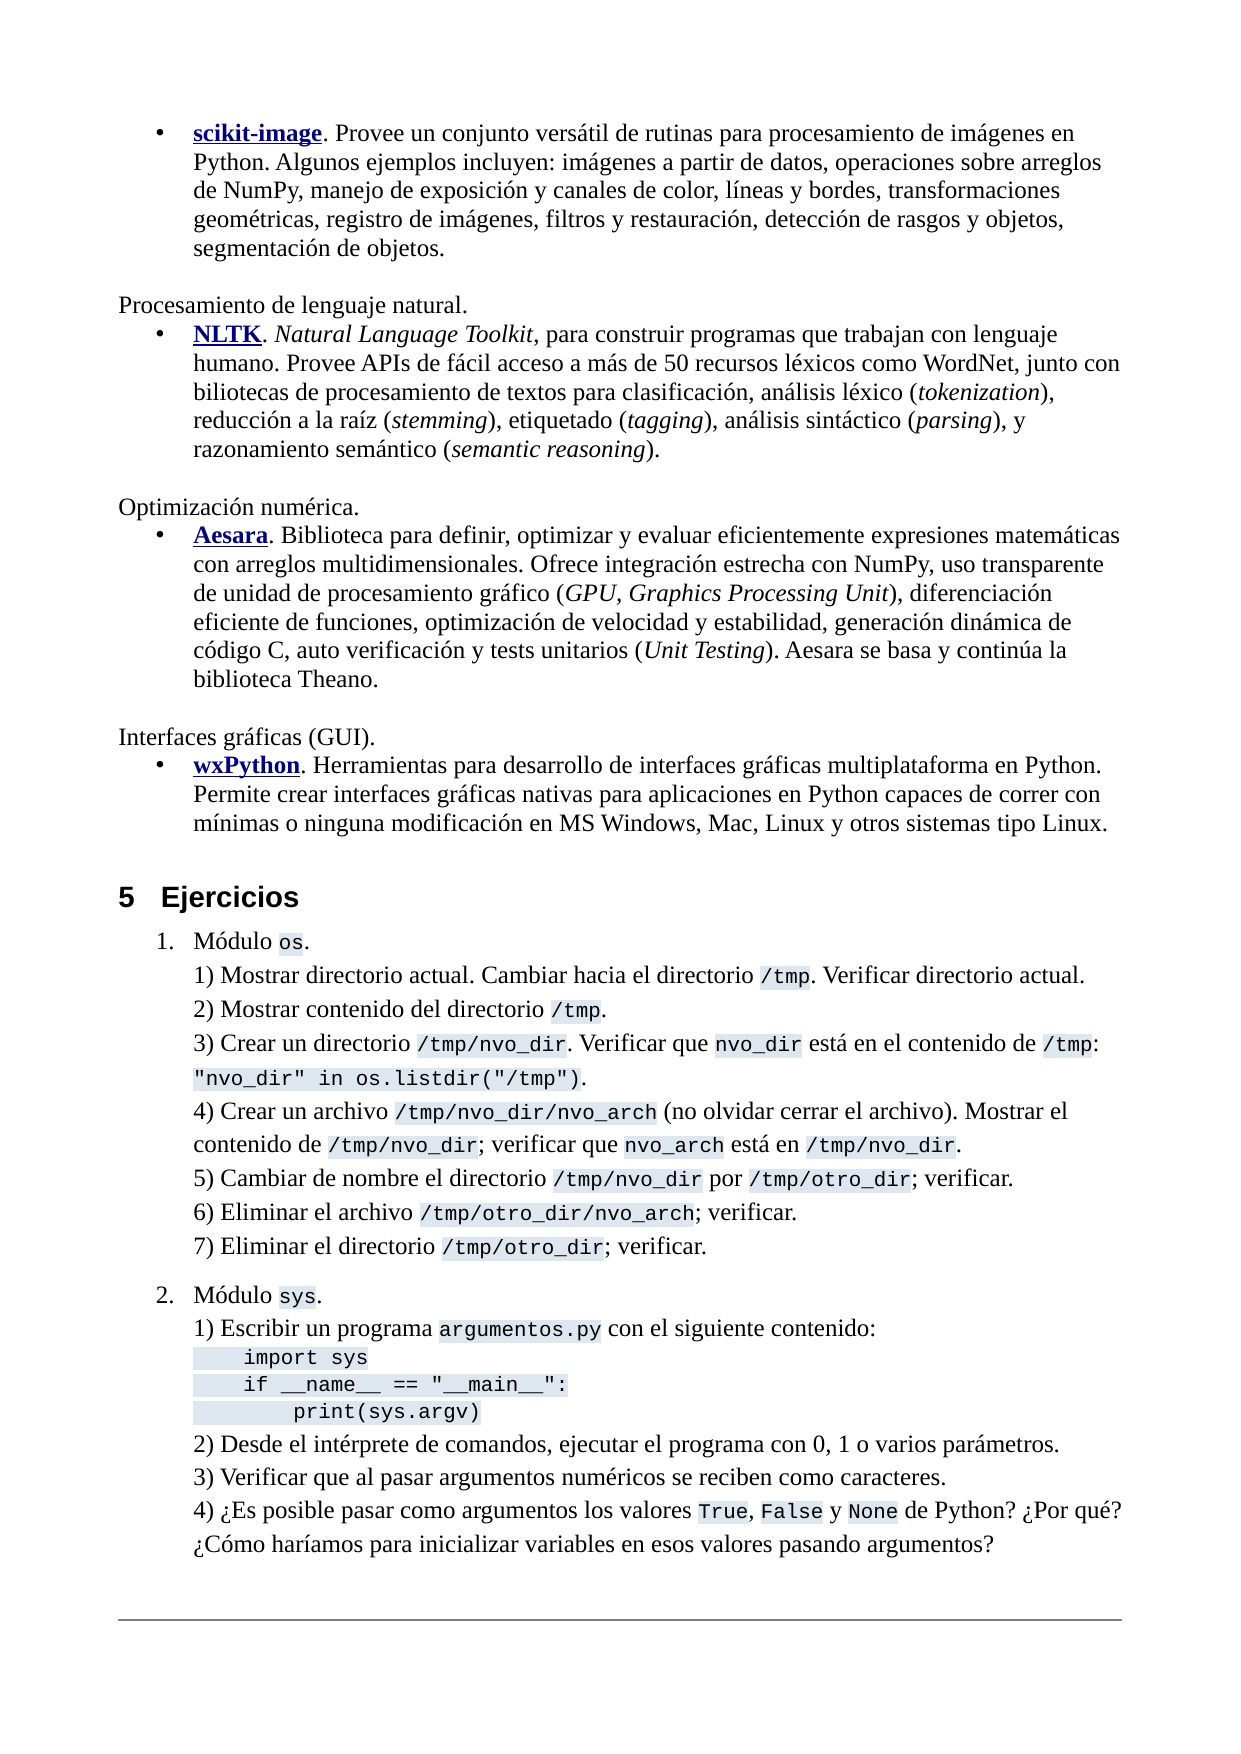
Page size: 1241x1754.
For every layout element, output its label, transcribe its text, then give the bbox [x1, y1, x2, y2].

list NLTK. Natural Language Toolkit, para construir programas que trabajan con lenguaje humano. Provee APIs de fácil acceso a más de 50 recursos léxicos como WordNet, junto con biliotecas de procesamiento de textos para clasificación, análisis léxico (tokenization), reducción a la raíz (stemming), etiquetado (tagging), análisis sintáctico (parsing), y razonamiento semántico (semantic reasoning). [156, 319, 1122, 463]
list Módulo os. 1) Mostrar directorio actual. Cambiar hacia el directorio /tmp. Verificar directorio actual. 2) Mostrar contenido del directorio /tmp. 3) Crear un directorio /tmp/nvo_dir. Verificar que nvo_dir está en el contenido de /tmp: "nvo_dir" in os.listdir("/tmp"). 4) Crear un archivo /tmp/nvo_dir/nvo_arch (no olvidar cerrar el archivo). Mostrar el contenido de /tmp/nvo_dir; verificar que nvo_arch está en /tmp/nvo_dir. 5) Cambiar de nombre el directorio /tmp/nvo_dir por /tmp/otro_dir; verificar. 6) Eliminar el archivo /tmp/otro_dir/nvo_arch; verificar. 7) Eliminar el directorio /tmp/otro_dir; verificar. [156, 926, 1122, 1261]
list scikit-image. Provee un conjunto versátil de rutinas para procesamiento de imágenes en Python. Algunos ejemplos incluyen: imágenes a partir de datos, operaciones sobre arreglos de NumPy, manejo de exposición y canales de color, líneas y bordes, transformaciones geométricas, registro de imágenes, filtros y restauración, detección de rasgos y objetos, segmentación de objetos. [156, 118, 1122, 262]
text Procesamiento de lenguaje natural. [118, 291, 1122, 319]
list Módulo sys. 1) Escribir un programa argumentos.py con el siguiente contenido: import sys if __name__ == "__main__": print(sys.argv) 2) Desde el intérprete de comandos, ejecutar el programa con 0, 1 o varios parámetros. 3) Verificar que al pasar argumentos numéricos se reciben como caracteres. 4) ¿Es posible pasar como argumentos los valores True, False y None de Python? ¿Por qué? ¿Cómo haríamos para inicializar variables en esos valores pasando argumentos? [156, 1280, 1122, 1558]
subtitle Ejercicios [118, 880, 1122, 914]
list Aesara. Biblioteca para definir, optimizar y evaluar eficientemente expresiones matemáticas con arreglos multidimensionales. Ofrece integración estrecha con NumPy, uso transparente de unidad de procesamiento gráfico (GPU, Graphics Processing Unit), diferenciación eficiente de funciones, optimización de velocidad y estabilidad, generación dinámica de código C, auto verificación y tests unitarios (Unit Testing). Aesara se basa y continúa la biblioteca Theano. [156, 521, 1122, 693]
text Optimización numérica. [118, 492, 1122, 521]
list wxPython. Herramientas para desarrollo de interfaces gráficas multiplataforma en Python. Permite crear interfaces gráficas nativas para aplicaciones en Python capaces de correr con mínimas o ninguna modificación en MS Windows, Mac, Linux y otros sistemas tipo Linux. [156, 751, 1122, 837]
text Interfaces gráficas (GUI). [118, 722, 1122, 751]
